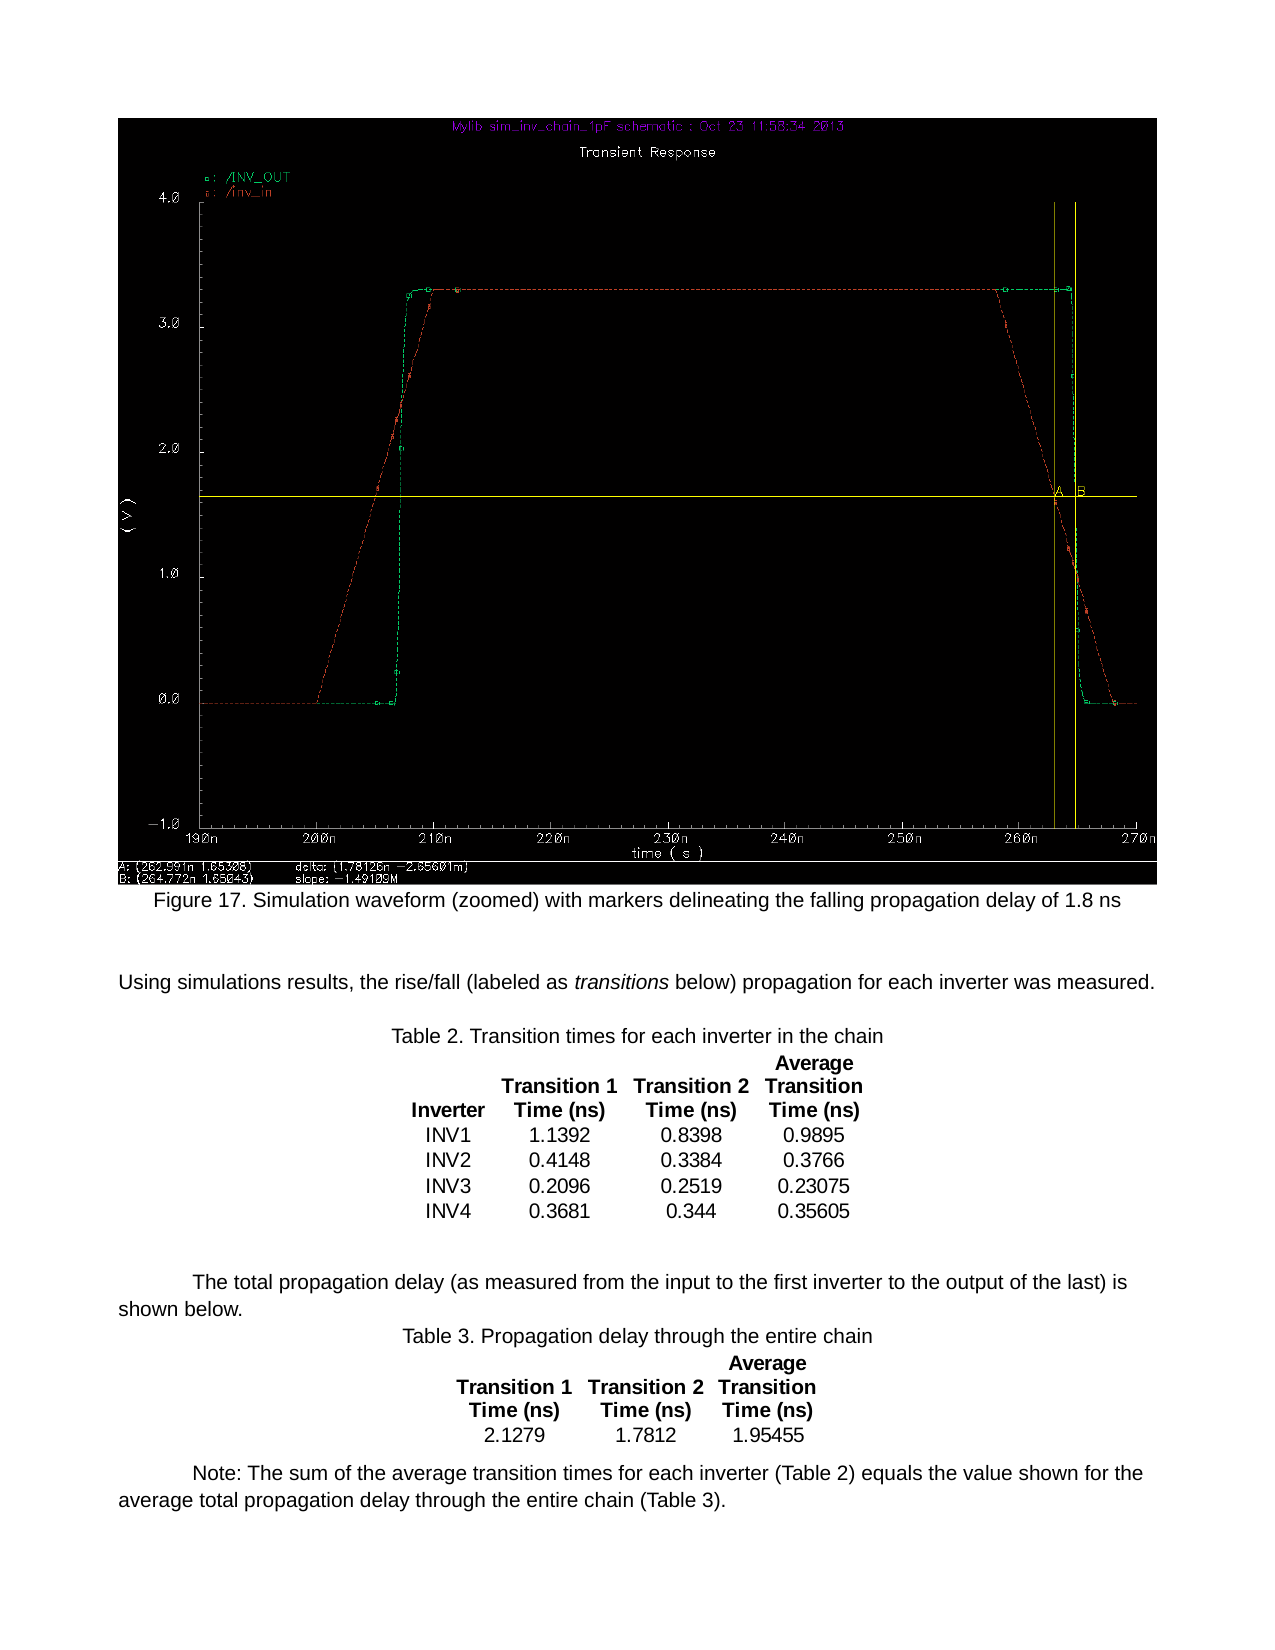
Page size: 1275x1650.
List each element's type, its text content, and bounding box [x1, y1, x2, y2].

text The total propagation delay (as measured from the input to the first inverter to the output of the last) is shown below. [118, 1270, 1157, 1321]
text Table 2. Transition times for each inverter in the chain [118, 1024, 1157, 1048]
text Table 3. Propagation delay through the entire chain [118, 1324, 1157, 1348]
text Using simulations results, the rise/fall (labeled as transitions below) propagation for each inverter was measured. [118, 969, 1157, 993]
text Figure 17. Simulation waveform (zoomed) with markers delineating the falling propagation delay of 1.8 ns [118, 885, 1157, 912]
picture [118, 118, 1157, 885]
text Note: The sum of the average transition times for each inverter (Table 2) equals the value shown for the average total propagation delay through the entire chain (Table 3). [118, 1461, 1157, 1512]
